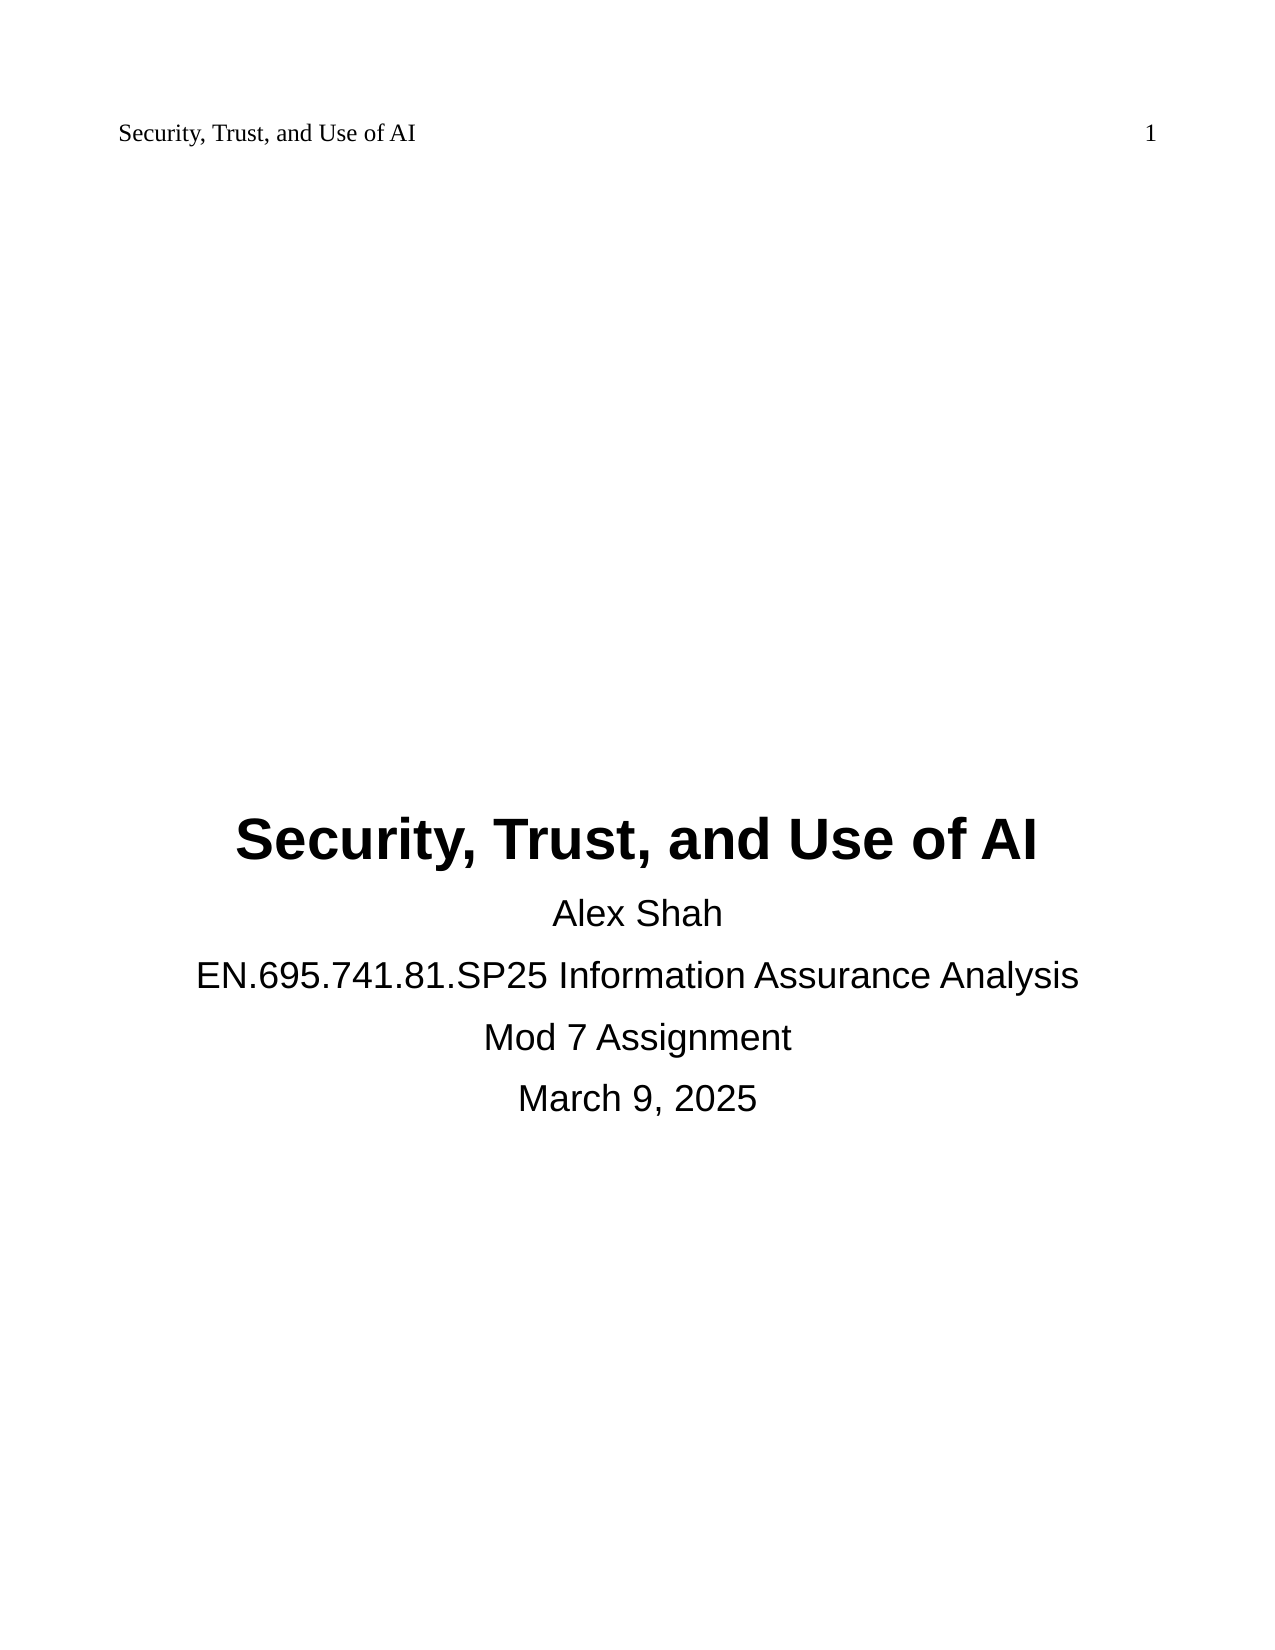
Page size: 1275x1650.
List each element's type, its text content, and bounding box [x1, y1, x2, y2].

subtitle EN.695.741.81.SP25 Information Assurance Analysis [118, 953, 1157, 996]
subtitle Alex Shah [118, 891, 1157, 934]
subtitle Mod 7 Assignment [118, 1015, 1157, 1058]
subtitle March 9, 2025 [118, 1077, 1157, 1120]
title Security, Trust, and Use of AI [118, 805, 1157, 872]
